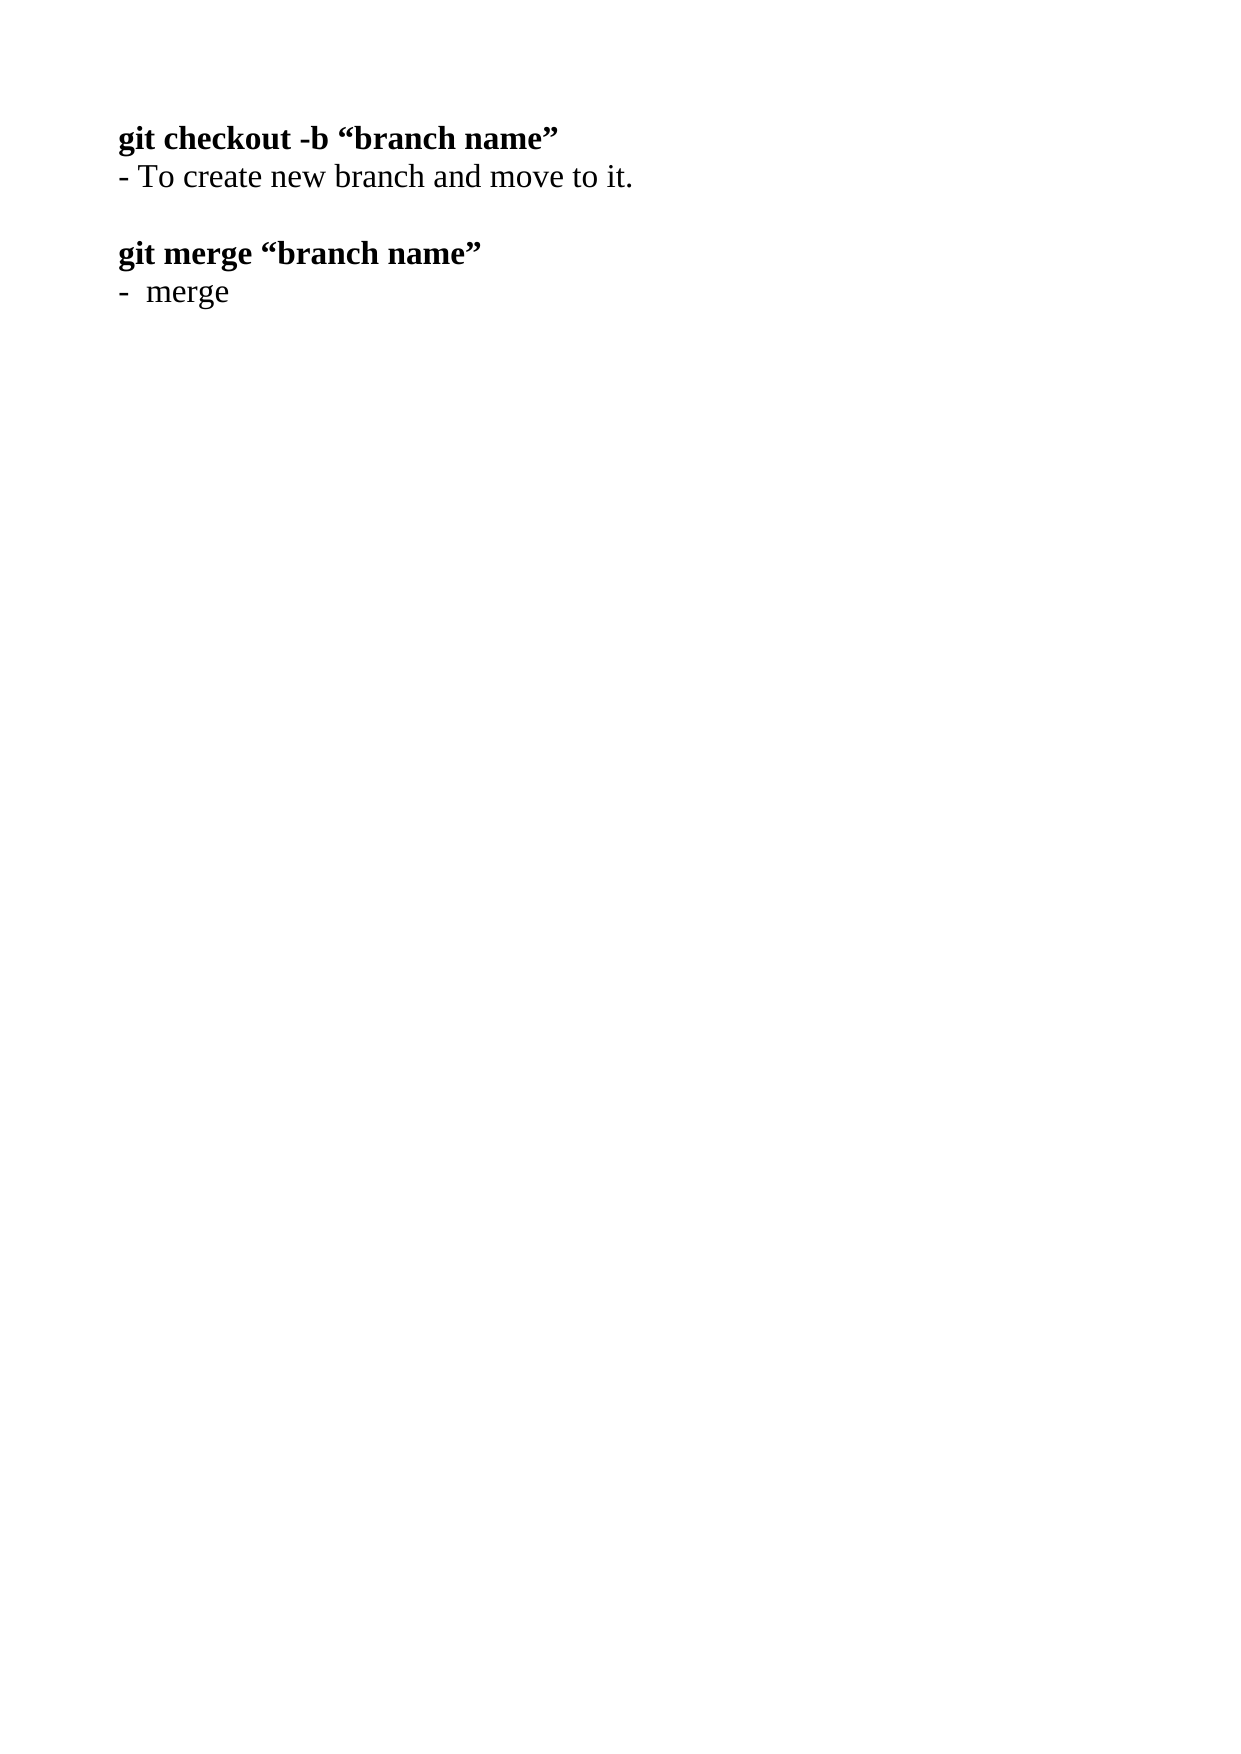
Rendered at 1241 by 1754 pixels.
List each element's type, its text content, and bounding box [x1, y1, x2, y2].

text - To create new branch and move to it. [118, 156, 1122, 195]
text git checkout -b “branch name” [118, 118, 1122, 156]
text - merge [118, 271, 1122, 310]
text git merge “branch name” [118, 233, 1122, 271]
